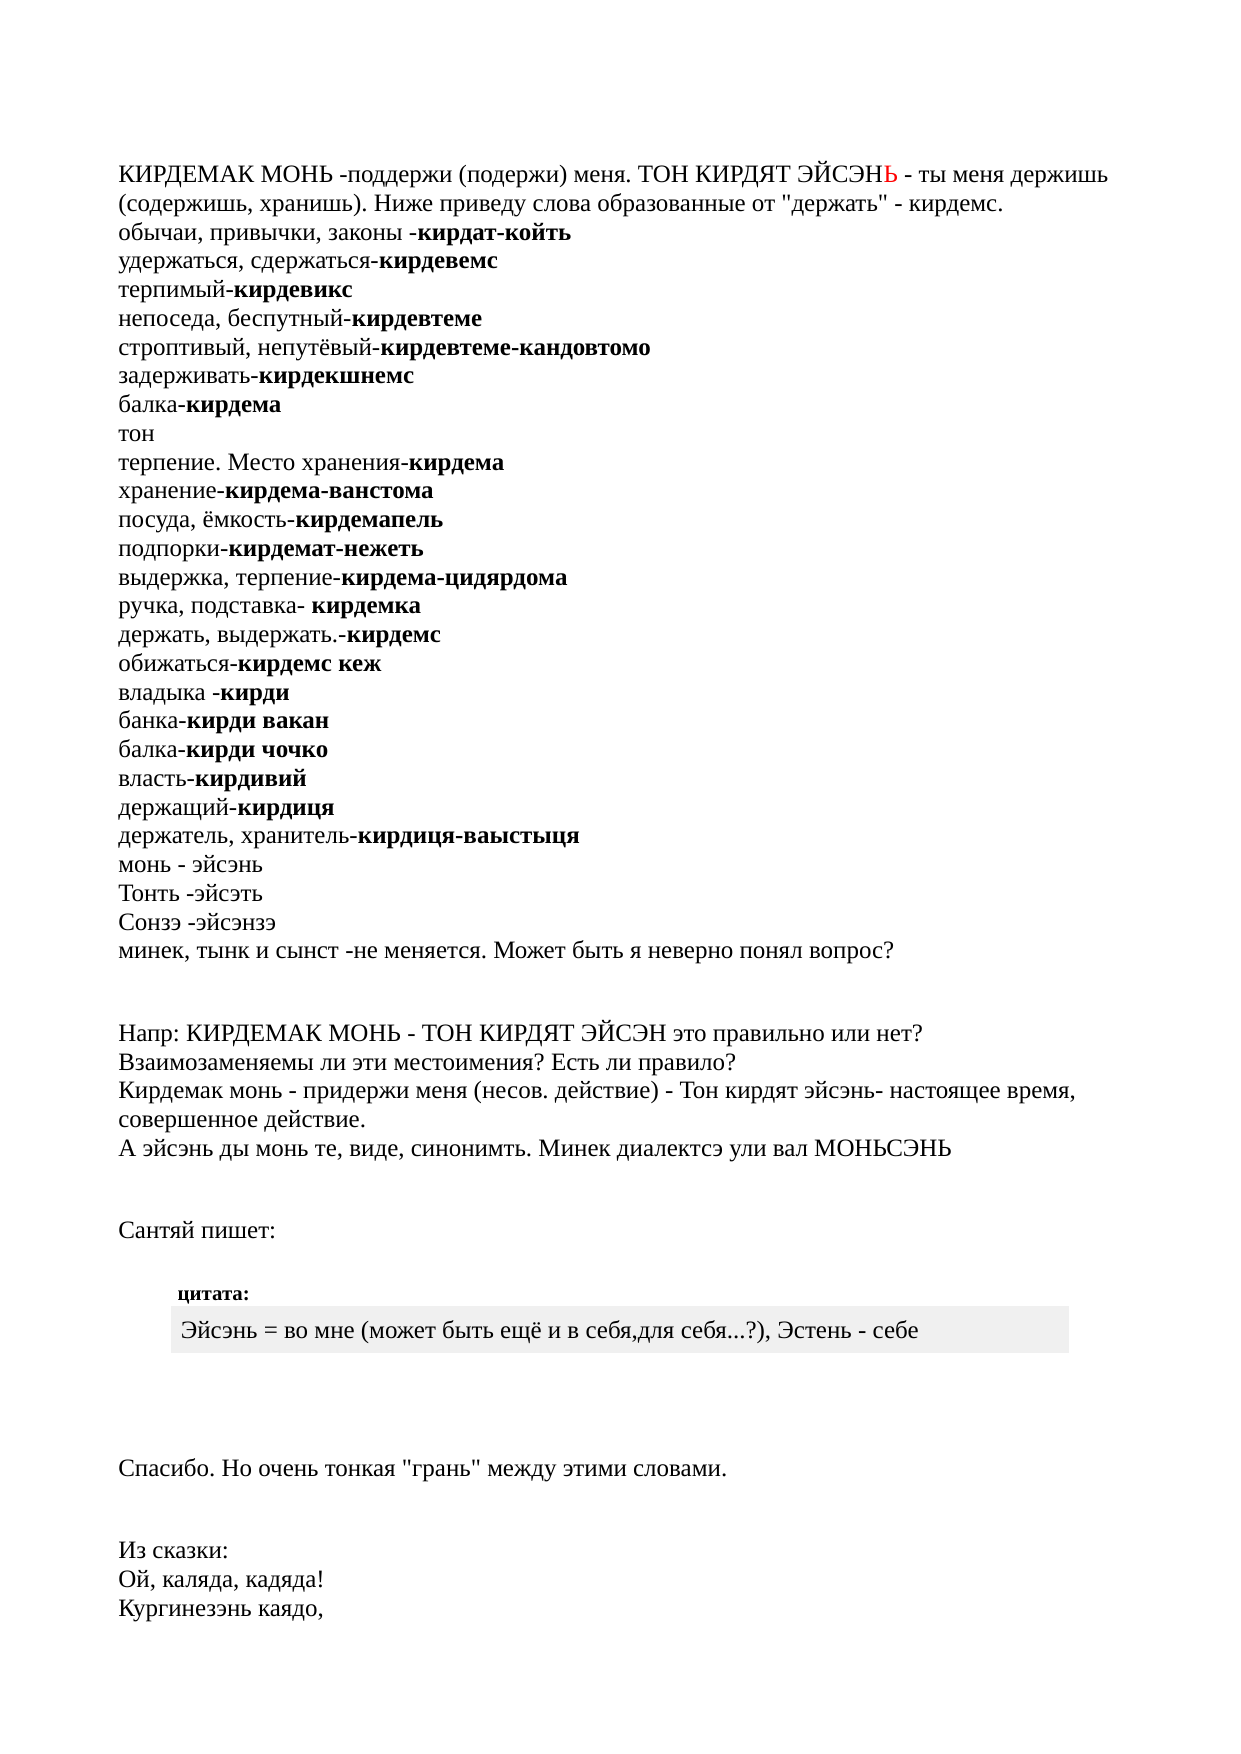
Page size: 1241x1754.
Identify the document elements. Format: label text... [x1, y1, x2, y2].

text КИРДЕМАК МОНЬ -поддержи (подержи) меня. ТОН КИРДЯТ ЭЙСЭНЬ - ты меня держишь (содержишь, хранишь). Ниже приведу слова образованные от "держать" - кирдемс. обычаи, привычки, законы -кирдат-койть удержаться, сдержаться-кирдевемс терпимый-кирдевикс непоседа, беспутный-кирдевтеме строптивый, непутёвый-кирдевтеме-кандовтомо задерживать-кирдекшнемс балка-кирдема тон терпение. Место хранения-кирдема хранение-кирдема-ванстома посуда, ёмкость-кирдемапель подпорки-кирдемат-нежеть выдержка, терпение-кирдема-цидярдома ручка, подставка- кирдемка держать, выдержать.-кирдемс обижаться-кирдемс кеж владыка -кирди банка-кирди вакан балка-кирди чочко власть-кирдивий держащий-кирдиця держатель, хранитель-кирдиця-ваыстыця монь - эйсэнь Тонть -эйсэть Сонзэ -эйсэнзэ минек, тынк и сынст -не меняется. Может быть я неверно понял вопрос? [118, 159, 1122, 964]
table_header цитата: [168, 1274, 1072, 1385]
text Сантяй пишет: [118, 1216, 1122, 1244]
text Из сказки: Ой, каляда, кадяда! Кургинезэнь каядо, [118, 1535, 1122, 1622]
text Напр: КИРДЕМАК МОНЬ - ТОН КИРДЯТ ЭЙСЭН это правильно или нет? Взаимозаменяемы ли эти местоимения? Есть ли правило? Кирдемак монь - придержи меня (несов. действие) - Тон кирдят эйсэнь- настоящее время, совершенное действие. А эйсэнь ды монь те, виде, синонимть. Минек диалектсэ ули вал МОНЬСЭНЬ [118, 1018, 1122, 1162]
text Спасибо. Но очень тонкая "грань" между этими словами. [118, 1395, 1122, 1482]
table_header Эйсэнь = во мне (может быть ещё и в себя,для себя...?), Эстень - себе [171, 1306, 1069, 1353]
table_cell [168, 1385, 1072, 1395]
